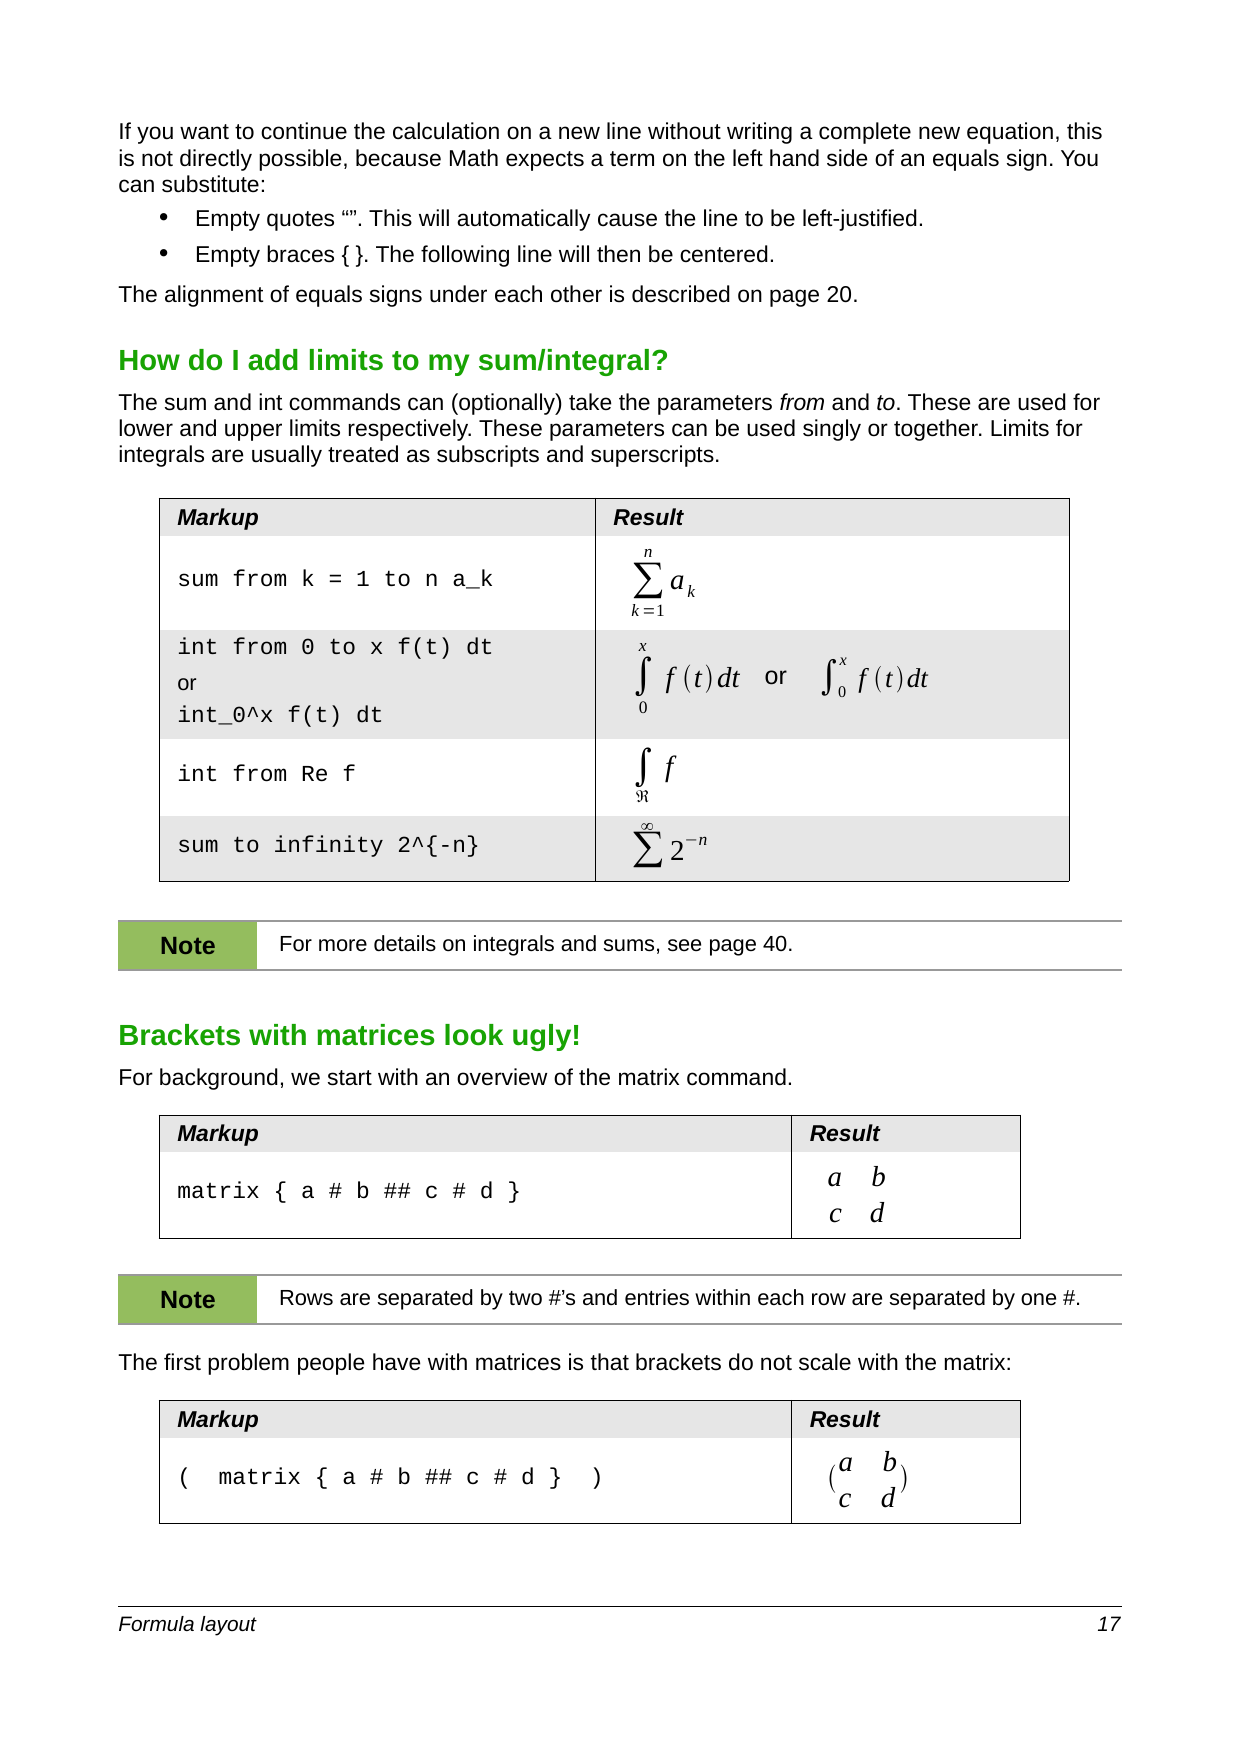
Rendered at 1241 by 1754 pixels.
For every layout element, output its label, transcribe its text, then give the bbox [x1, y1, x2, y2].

table_header Markup [160, 1116, 791, 1152]
table_header Result [792, 1116, 1020, 1152]
table_cell int from Re f [160, 739, 595, 816]
table_cell [792, 1438, 1020, 1523]
text The alignment of equals signs under each other is described on page 20. [118, 281, 1122, 307]
table_cell sum from k = 1 to n a_k [160, 536, 595, 630]
table_cell [596, 536, 1069, 630]
list Empty braces { }. The following line will then be centered. [156, 239, 1122, 268]
table_header Note [118, 1276, 257, 1323]
table_cell matrix { a # b ## c # d } [160, 1153, 791, 1238]
table_header Markup [160, 1401, 791, 1438]
table_cell or [596, 630, 1069, 739]
subtitle Brackets with matrices look ugly! [118, 1018, 1122, 1051]
table_cell [792, 1153, 1020, 1238]
table_header Rows are separated by two #’s and entries within each row are separated by one #. [258, 1276, 1122, 1323]
table_header For more details on integrals and sums, see page 40. [258, 922, 1122, 969]
table_header Note [118, 922, 257, 969]
table_cell ( matrix { a # b ## c # d } ) [160, 1438, 791, 1523]
table_cell [596, 739, 1069, 816]
table_header Result [596, 499, 1069, 536]
subtitle How do I add limits to my sum/integral? [118, 342, 1122, 376]
text For background, we start with an overview of the matrix command. [118, 1064, 1122, 1090]
table_cell sum to infinity 2^{-n} [160, 816, 595, 881]
table_header Markup [160, 499, 595, 536]
table_cell [596, 816, 1069, 881]
table_cell int from 0 to x f(t) dt or int_0^x f(t) dt [160, 630, 595, 739]
list Empty quotes “”. This will automatically cause the line to be left-justified. [156, 204, 1122, 233]
text The sum and int commands can (optionally) take the parameters from and to. These are used for lower and upper limits respectively. These parameters can be used singly or together. Limits for integrals are usually treated as subscripts and superscripts. [118, 388, 1122, 467]
text The first problem people have with matrices is that brackets do not scale with the matrix: [118, 1349, 1122, 1375]
list If you want to continue the calculation on a new line without writing a complete new equation, this is not directly possible, because Math expects a term on the left hand side of an equals sign. You can substitute: [118, 118, 1122, 197]
table_header Result [792, 1401, 1020, 1438]
